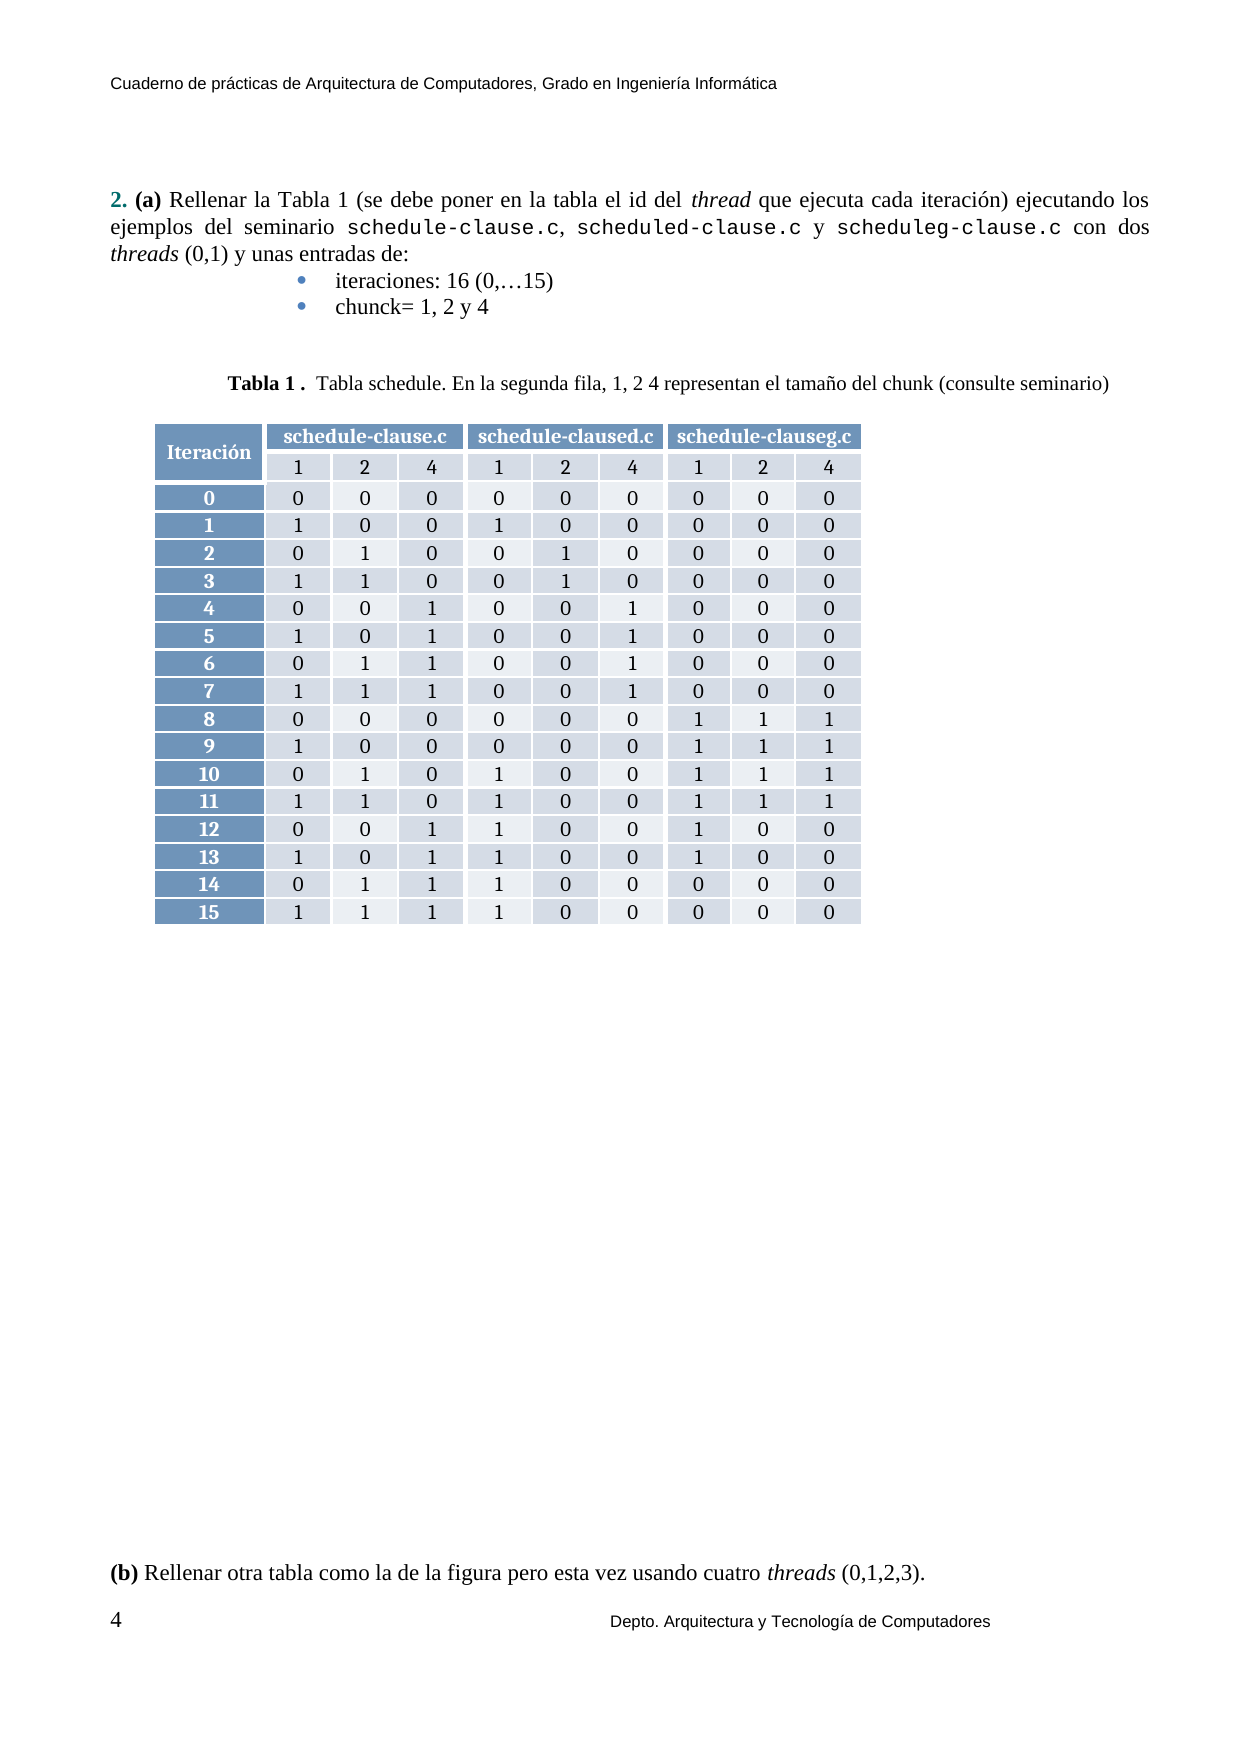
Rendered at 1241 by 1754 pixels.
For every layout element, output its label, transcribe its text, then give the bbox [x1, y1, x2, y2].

table_cell 1 [333, 568, 397, 593]
table_cell 0 [266, 761, 330, 786]
table_cell 0 [468, 733, 531, 759]
table_header schedule-claused.c [468, 424, 663, 449]
table_cell 8 [155, 706, 264, 731]
table_cell 1 [468, 789, 531, 814]
table_cell 0 [266, 482, 330, 510]
table_cell 0 [732, 651, 794, 676]
table_cell 0 [266, 651, 330, 676]
table_cell 4 [600, 454, 663, 480]
table_cell 1 [399, 899, 463, 924]
table_cell 1 [668, 761, 730, 786]
table_header Tabla schedule. En la segunda fila, 1, 2 4 representan el tamaño del chunk (consulte seminario) [110, 346, 1152, 395]
table_cell 0 [668, 651, 730, 676]
table_cell 1 [468, 816, 531, 842]
table_cell 0 [668, 595, 730, 621]
table_cell 1 [668, 454, 730, 480]
table_cell 7 [155, 678, 264, 704]
table_cell 1 [266, 789, 330, 814]
table_cell 1 [266, 623, 330, 648]
table_cell 12 [155, 816, 264, 842]
table_cell 0 [796, 482, 861, 510]
table_cell 0 [533, 595, 598, 621]
table_cell 1 [399, 678, 463, 704]
table_cell 0 [732, 899, 794, 924]
table_cell 0 [533, 623, 598, 648]
table_cell 0 [796, 871, 861, 897]
table_cell 0 [668, 540, 730, 566]
table_cell 0 [266, 706, 330, 731]
table_cell 1 [399, 816, 463, 842]
table_cell 1 [796, 789, 861, 814]
table_cell 0 [399, 540, 463, 566]
table_cell 1 [333, 899, 397, 924]
table_cell 0 [600, 844, 663, 869]
table_cell 0 [732, 482, 794, 510]
table_cell 0 [533, 844, 598, 869]
table_cell 1 [600, 651, 663, 676]
table_cell 0 [668, 899, 730, 924]
table_cell 0 [600, 761, 663, 786]
text (b) Rellenar otra tabla como la de la figura pero esta vez usando cuatro threads (0,1,2,3). [110, 1559, 1150, 1586]
table_cell 0 [668, 623, 730, 648]
table_cell 0 [468, 568, 531, 593]
table_cell 2 [533, 454, 598, 480]
table_cell 1 [333, 761, 397, 786]
table_cell 0 [668, 568, 730, 593]
table_cell 0 [266, 871, 330, 897]
table_cell 0 [468, 678, 531, 704]
table_cell 0 [533, 789, 598, 814]
table_cell 0 [333, 623, 397, 648]
table_cell 0 [468, 706, 531, 731]
table_cell 2 [155, 540, 264, 566]
table_cell 0 [600, 706, 663, 731]
table_cell 0 [533, 733, 598, 759]
table_cell 1 [668, 844, 730, 869]
table_cell 0 [796, 623, 861, 648]
table_cell 0 [600, 816, 663, 842]
table_cell 1 [333, 789, 397, 814]
table_cell 0 [732, 871, 794, 897]
table_cell 0 [399, 513, 463, 538]
table_cell 0 [668, 482, 730, 510]
table_cell 0 [668, 871, 730, 897]
table_cell 11 [155, 789, 264, 814]
table_cell 1 [333, 651, 397, 676]
table_cell 2 [333, 454, 397, 480]
table_cell 10 [155, 761, 264, 786]
table_cell 1 [732, 706, 794, 731]
table_cell 3 [155, 568, 264, 593]
table_cell 0 [399, 733, 463, 759]
table_cell 1 [600, 623, 663, 648]
table_cell 1 [266, 844, 330, 869]
table_cell 0 [796, 651, 861, 676]
table_cell 0 [333, 482, 397, 510]
table_cell 1 [155, 513, 264, 538]
table_cell 14 [155, 871, 264, 897]
table_cell 1 [796, 761, 861, 786]
table_cell 0 [533, 678, 598, 704]
table_cell 1 [266, 513, 330, 538]
list iteraciones: 16 (0,…15) [298, 267, 1150, 293]
table_cell 0 [468, 595, 531, 621]
table_cell 0 [399, 761, 463, 786]
table_cell 1 [796, 706, 861, 731]
table_cell 0 [266, 816, 330, 842]
table_cell 1 [468, 454, 531, 480]
table_cell 4 [796, 454, 861, 480]
table_cell 0 [333, 733, 397, 759]
table_cell 1 [468, 871, 531, 897]
table_cell 0 [399, 706, 463, 731]
table_cell 0 [333, 513, 397, 538]
table_cell 1 [468, 761, 531, 786]
table_header schedule-clause.c [267, 424, 463, 449]
table_cell 0 [732, 816, 794, 842]
table_cell 0 [533, 651, 598, 676]
table_cell 0 [600, 568, 663, 593]
table_cell 1 [333, 871, 397, 897]
table_cell 0 [600, 540, 663, 566]
table_header schedule-clauseg.c [668, 424, 861, 449]
table_cell 1 [600, 595, 663, 621]
table_cell 1 [399, 651, 463, 676]
table_cell 0 [155, 485, 264, 510]
table_cell 1 [266, 899, 330, 924]
table_cell 1 [267, 454, 330, 480]
table_cell 0 [266, 595, 330, 621]
table_cell 1 [533, 540, 598, 566]
table_cell 0 [333, 706, 397, 731]
table_cell 0 [533, 871, 598, 897]
table_cell 0 [668, 513, 730, 538]
table_cell 5 [155, 623, 264, 648]
table_cell 0 [732, 568, 794, 593]
table_cell 0 [600, 899, 663, 924]
table_cell 1 [796, 733, 861, 759]
table_cell 0 [796, 899, 861, 924]
table_cell 1 [333, 540, 397, 566]
table_cell 9 [155, 733, 264, 759]
table_cell 0 [399, 789, 463, 814]
table_cell 0 [533, 761, 598, 786]
table_cell 0 [399, 482, 463, 510]
table_cell 0 [668, 678, 730, 704]
table_cell 1 [668, 706, 730, 731]
table_cell 1 [468, 899, 531, 924]
table_cell 1 [600, 678, 663, 704]
table_cell 0 [796, 844, 861, 869]
table_cell 0 [468, 623, 531, 648]
table_cell 0 [732, 844, 794, 869]
table_cell 1 [399, 844, 463, 869]
table_cell 0 [600, 871, 663, 897]
table_cell 0 [333, 844, 397, 869]
table_cell 0 [533, 513, 598, 538]
table_cell 0 [796, 595, 861, 621]
table_cell 0 [600, 513, 663, 538]
table_cell 0 [732, 513, 794, 538]
table_cell 0 [600, 789, 663, 814]
table_cell 1 [399, 871, 463, 897]
table_cell 1 [668, 789, 730, 814]
table_cell 0 [468, 651, 531, 676]
table_cell 1 [668, 816, 730, 842]
list chunck= 1, 2 y 4 [298, 293, 1150, 319]
table_cell 0 [796, 816, 861, 842]
table_header Iteración [155, 424, 262, 480]
table_cell [110, 395, 1152, 421]
table_cell 1 [468, 513, 531, 538]
table_cell 0 [333, 595, 397, 621]
table_cell 0 [732, 595, 794, 621]
table_cell 0 [600, 482, 663, 510]
table_cell 1 [333, 678, 397, 704]
table_cell 1 [732, 733, 794, 759]
table_cell 0 [796, 540, 861, 566]
table_cell 0 [732, 623, 794, 648]
table_cell 6 [155, 651, 264, 676]
list 2. (a) Rellenar la Tabla 1 (se debe poner en la tabla el id del thread que ejecuta cada iteración) ejecutando los ejemplos del seminario schedule-clause.c, scheduled-clause.c y scheduleg-clause.c con dos threads (0,1) y unas entradas de: [110, 187, 1150, 267]
table_cell 0 [600, 733, 663, 759]
table_cell 13 [155, 844, 264, 869]
table_cell 4 [399, 454, 463, 480]
table_cell 0 [266, 540, 330, 566]
table_cell 0 [732, 678, 794, 704]
table_cell 0 [468, 482, 531, 510]
table_cell 0 [533, 816, 598, 842]
table_cell 0 [533, 482, 598, 510]
table_cell 0 [533, 899, 598, 924]
table_cell 0 [399, 568, 463, 593]
table_cell 1 [533, 568, 598, 593]
table_cell 15 [155, 899, 264, 924]
table_cell 2 [732, 454, 794, 480]
table_cell 0 [732, 540, 794, 566]
table_cell 0 [533, 706, 598, 731]
table_cell 0 [796, 513, 861, 538]
table_cell 1 [399, 595, 463, 621]
table_cell 1 [732, 761, 794, 786]
table_cell 0 [796, 568, 861, 593]
table_cell 1 [468, 844, 531, 869]
table_cell 0 [468, 540, 531, 566]
table_cell 1 [266, 568, 330, 593]
table_cell 1 [668, 733, 730, 759]
table_cell 1 [266, 678, 330, 704]
table_cell 4 [155, 595, 264, 621]
table_cell 1 [399, 623, 463, 648]
table_cell 0 [333, 816, 397, 842]
table_cell 0 [796, 678, 861, 704]
table_cell 1 [266, 733, 330, 759]
table_cell 1 [732, 789, 794, 814]
